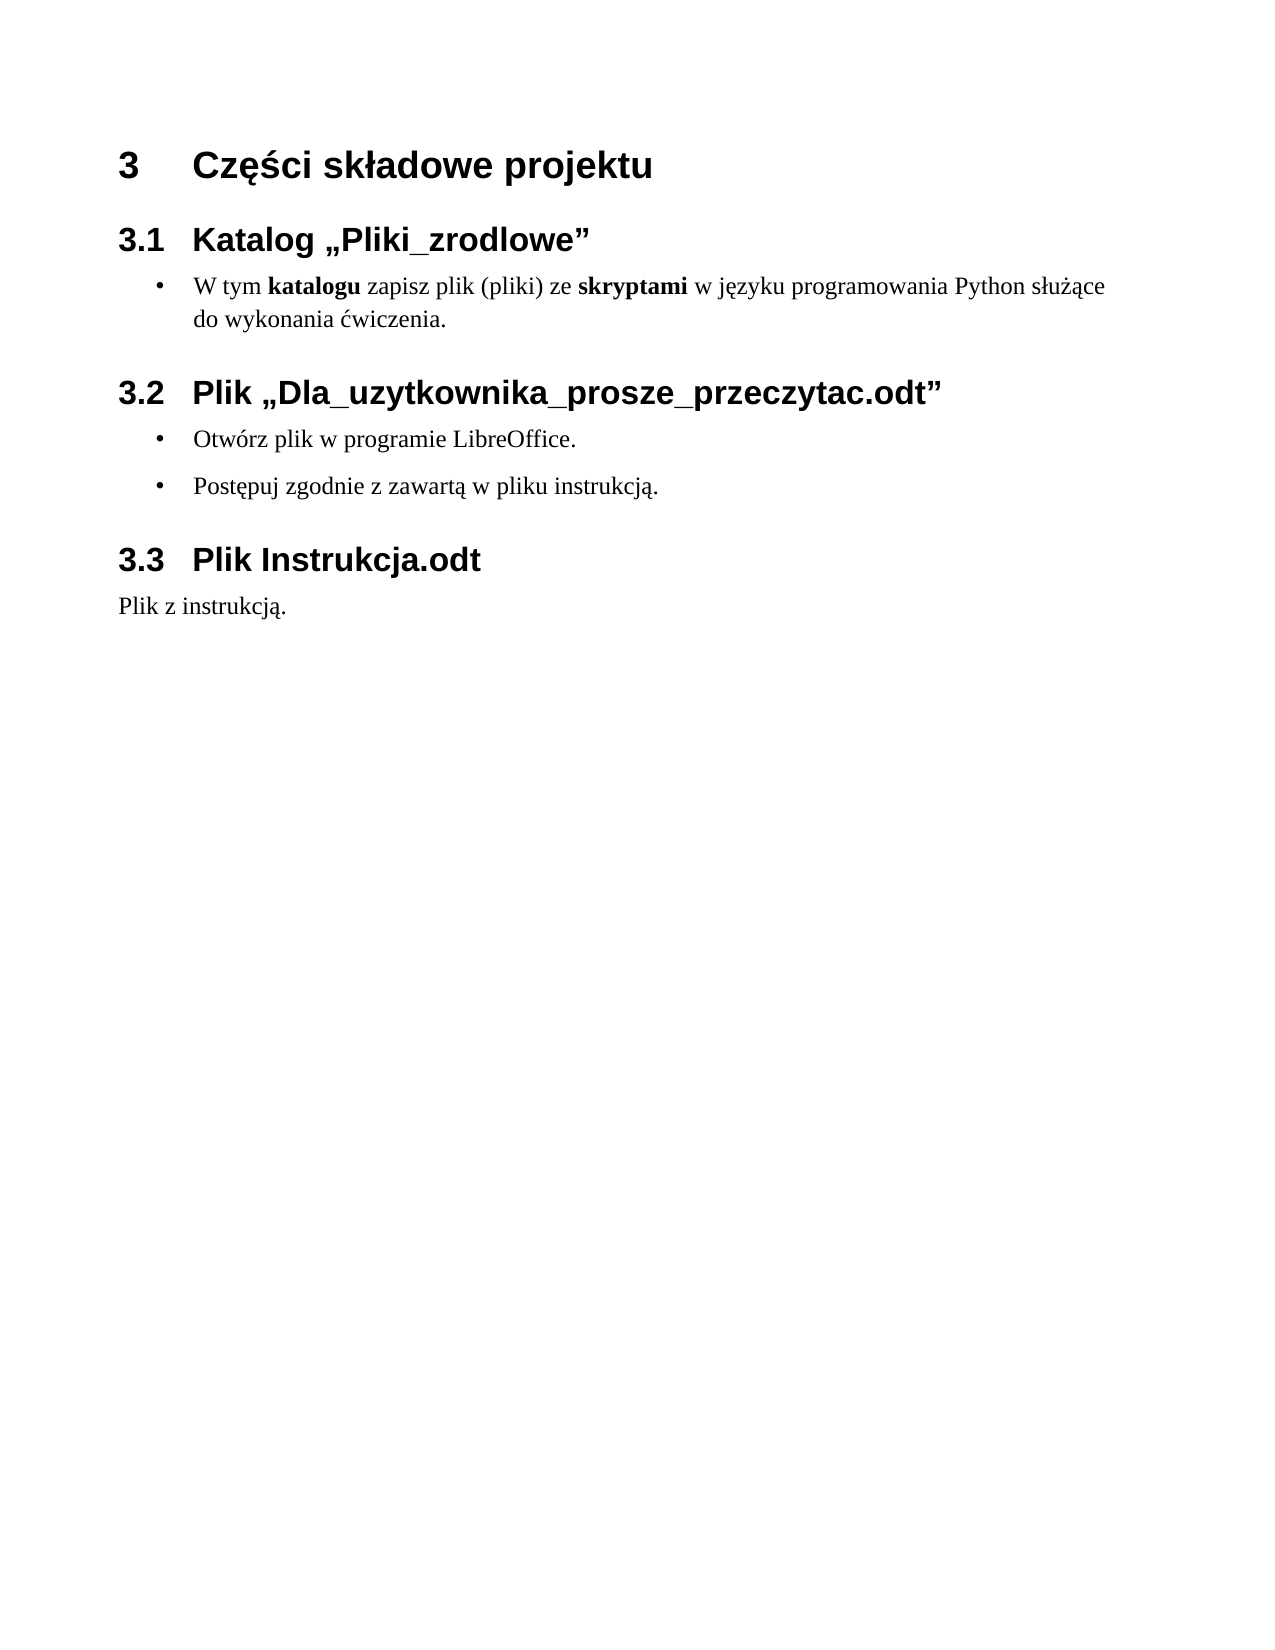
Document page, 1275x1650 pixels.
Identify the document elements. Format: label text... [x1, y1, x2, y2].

list W tym katalogu zapisz plik (pliki) ze skryptami w języku programowania Python służące do wykonania ćwiczenia. [156, 271, 1157, 333]
list Otwórz plik w programie LibreOffice. [156, 424, 1157, 453]
text Plik z instrukcją. [118, 591, 1157, 620]
subtitle Części składowe projektu [118, 143, 1157, 187]
subtitle Plik Instrukcja.odt [118, 540, 1157, 578]
subtitle Katalog „Pliki_zrodlowe” [118, 220, 1157, 259]
subtitle Plik „Dla_uzytkownika_prosze_przeczytac.odt” [118, 373, 1157, 411]
list Postępuj zgodnie z zawartą w pliku instrukcją. [156, 471, 1157, 500]
